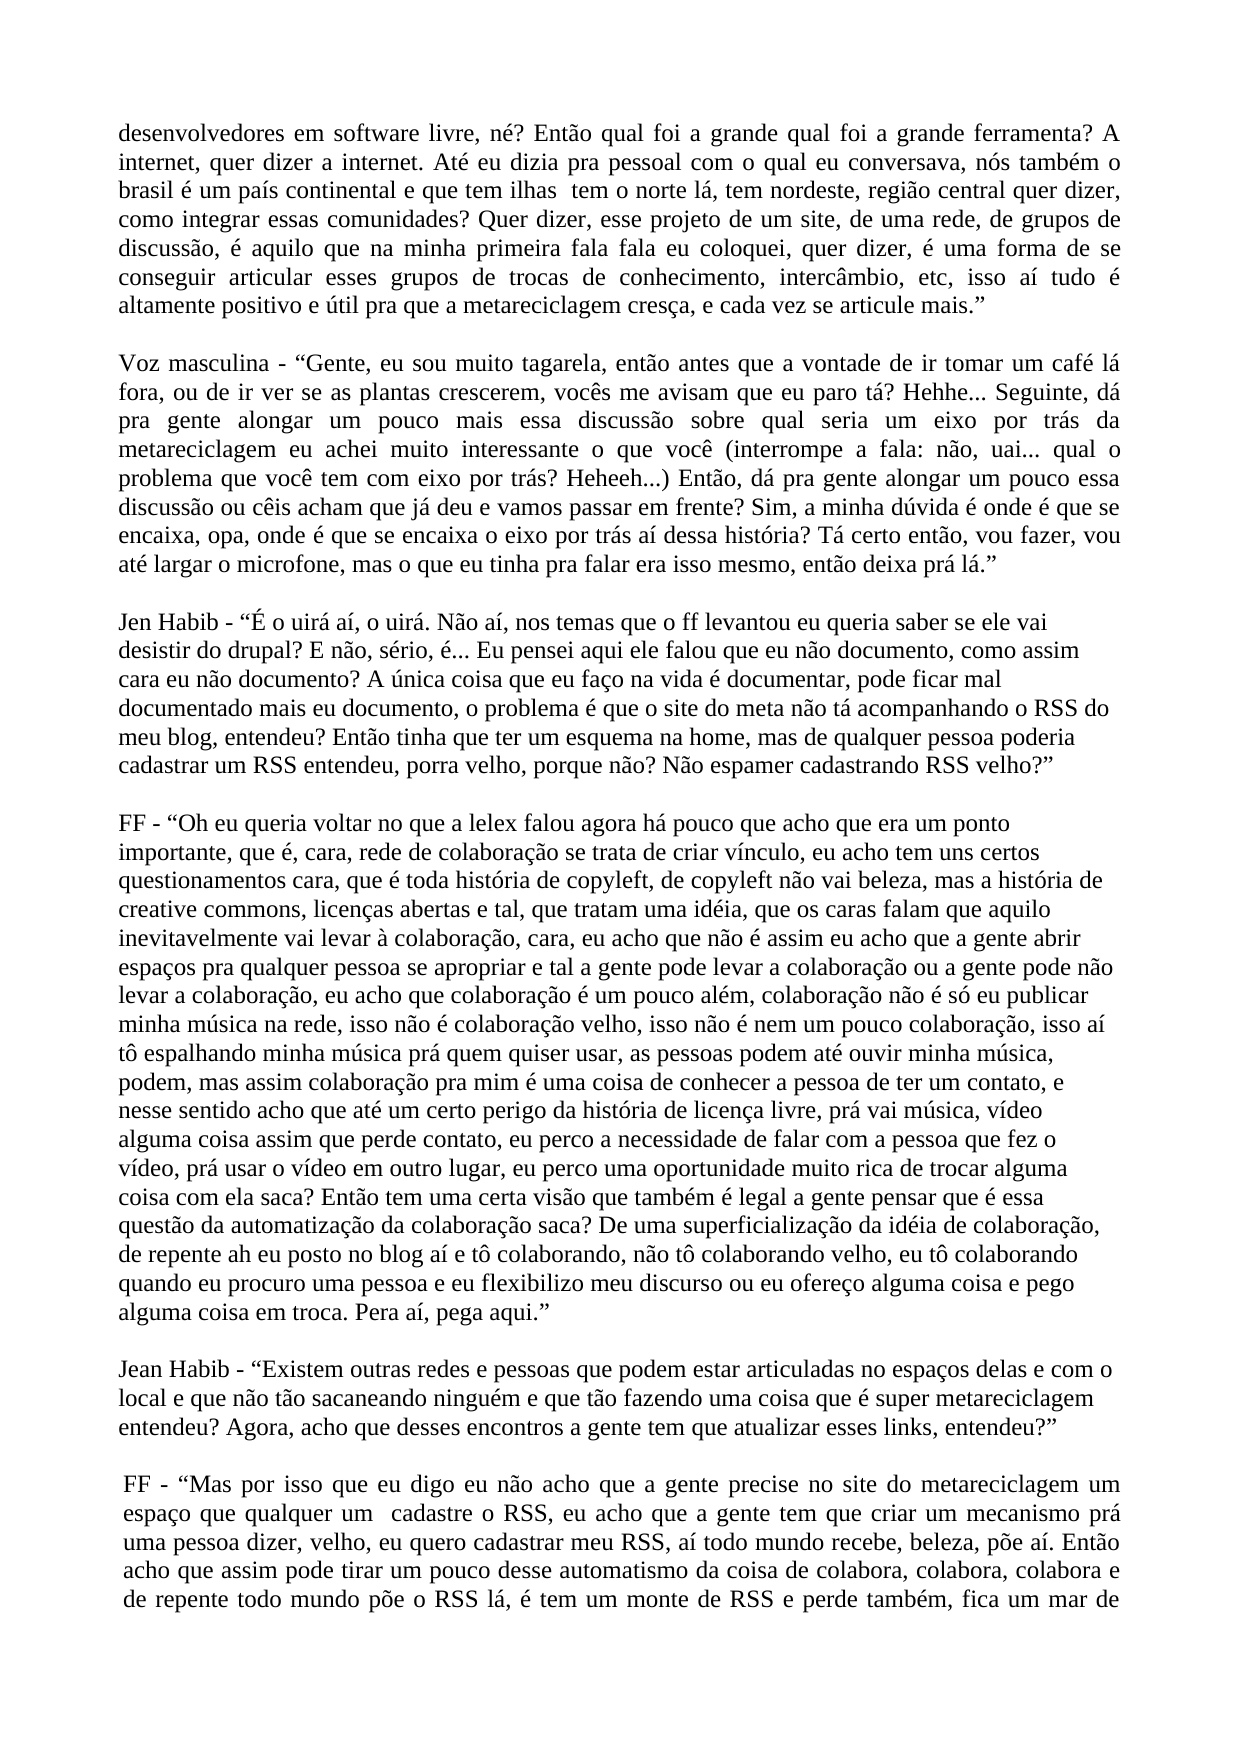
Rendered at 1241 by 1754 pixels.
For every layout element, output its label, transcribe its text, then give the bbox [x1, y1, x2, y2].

text desenvolvedores em software livre, né? Então qual foi a grande qual foi a grande ferramenta? A internet, quer dizer a internet. Até eu dizia pra pessoal com o qual eu conversava, nós também o brasil é um país continental e que tem ilhas tem o norte lá, tem nordeste, região central quer dizer, como integrar essas comunidades? Quer dizer, esse projeto de um site, de uma rede, de grupos de discussão, é aquilo que na minha primeira fala fala eu coloquei, quer dizer, é uma forma de se conseguir articular esses grupos de trocas de conhecimento, intercâmbio, etc, isso aí tudo é altamente positivo e útil pra que a metareciclagem cresça, e cada vez se articule mais.” [118, 118, 1122, 319]
text Jean Habib - “Existem outras redes e pessoas que podem estar articuladas no espaços delas e com o local e que não tão sacaneando ninguém e que tão fazendo uma coisa que é super metareciclagem entendeu? Agora, acho que desses encontros a gente tem que atualizar esses links, entendeu?” [118, 1354, 1122, 1441]
text FF - “Oh eu queria voltar no que a lelex falou agora há pouco que acho que era um ponto importante, que é, cara, rede de colaboração se trata de criar vínculo, eu acho tem uns certos questionamentos cara, que é toda história de copyleft, de copyleft não vai beleza, mas a história de creative commons, licenças abertas e tal, que tratam uma idéia, que os caras falam que aquilo inevitavelmente vai levar à colaboração, cara, eu acho que não é assim eu acho que a gente abrir espaços pra qualquer pessoa se apropriar e tal a gente pode levar a colaboração ou a gente pode não levar a colaboração, eu acho que colaboração é um pouco além, colaboração não é só eu publicar minha música na rede, isso não é colaboração velho, isso não é nem um pouco colaboração, isso aí tô espalhando minha música prá quem quiser usar, as pessoas podem até ouvir minha música, podem, mas assim colaboração pra mim é uma coisa de conhecer a pessoa de ter um contato, e nesse sentido acho que até um certo perigo da história de licença livre, prá vai música, vídeo alguma coisa assim que perde contato, eu perco a necessidade de falar com a pessoa que fez o vídeo, prá usar o vídeo em outro lugar, eu perco uma oportunidade muito rica de trocar alguma coisa com ela saca? Então tem uma certa visão que também é legal a gente pensar que é essa questão da automatização da colaboração saca? De uma superficialização da idéia de colaboração, de repente ah eu posto no blog aí e tô colaborando, não tô colaborando velho, eu tô colaborando quando eu procuro uma pessoa e eu flexibilizo meu discurso ou eu ofereço alguma coisa e pego alguma coisa em troca. Pera aí, pega aqui.” [118, 808, 1122, 1326]
text Jen Habib - “É o uirá aí, o uirá. Não aí, nos temas que o ff levantou eu queria saber se ele vai desistir do drupal? E não, sério, é... Eu pensei aqui ele falou que eu não documento, como assim cara eu não documento? A única coisa que eu faço na vida é documentar, pode ficar mal documentado mais eu documento, o problema é que o site do meta não tá acompanhando o RSS do meu blog, entendeu? Então tinha que ter um esquema na home, mas de qualquer pessoa poderia cadastrar um RSS entendeu, porra velho, porque não? Não espamer cadastrando RSS velho?” [118, 607, 1122, 779]
text Voz masculina - “Gente, eu sou muito tagarela, então antes que a vontade de ir tomar um café lá fora, ou de ir ver se as plantas crescerem, vocês me avisam que eu paro tá? Hehhe... Seguinte, dá pra gente alongar um pouco mais essa discussão sobre qual seria um eixo por trás da metareciclagem eu achei muito interessante o que você (interrompe a fala: não, uai... qual o problema que você tem com eixo por trás? Heheeh...) Então, dá pra gente alongar um pouco essa discussão ou cêis acham que já deu e vamos passar em frente? Sim, a minha dúvida é onde é que se encaixa, opa, onde é que se encaixa o eixo por trás aí dessa história? Tá certo então, vou fazer, vou até largar o microfone, mas o que eu tinha pra falar era isso mesmo, então deixa prá lá.” [118, 348, 1122, 578]
text FF - “Mas por isso que eu digo eu não acho que a gente precise no site do metareciclagem um espaço que qualquer um cadastre o RSS, eu acho que a gente tem que criar um mecanismo prá uma pessoa dizer, velho, eu quero cadastrar meu RSS, aí todo mundo recebe, beleza, põe aí. Então acho que assim pode tirar um pouco desse automatismo da coisa de colabora, colabora, colabora e de repente todo mundo põe o RSS lá, é tem um monte de RSS e perde também, fica um mar de [123, 1469, 1122, 1613]
